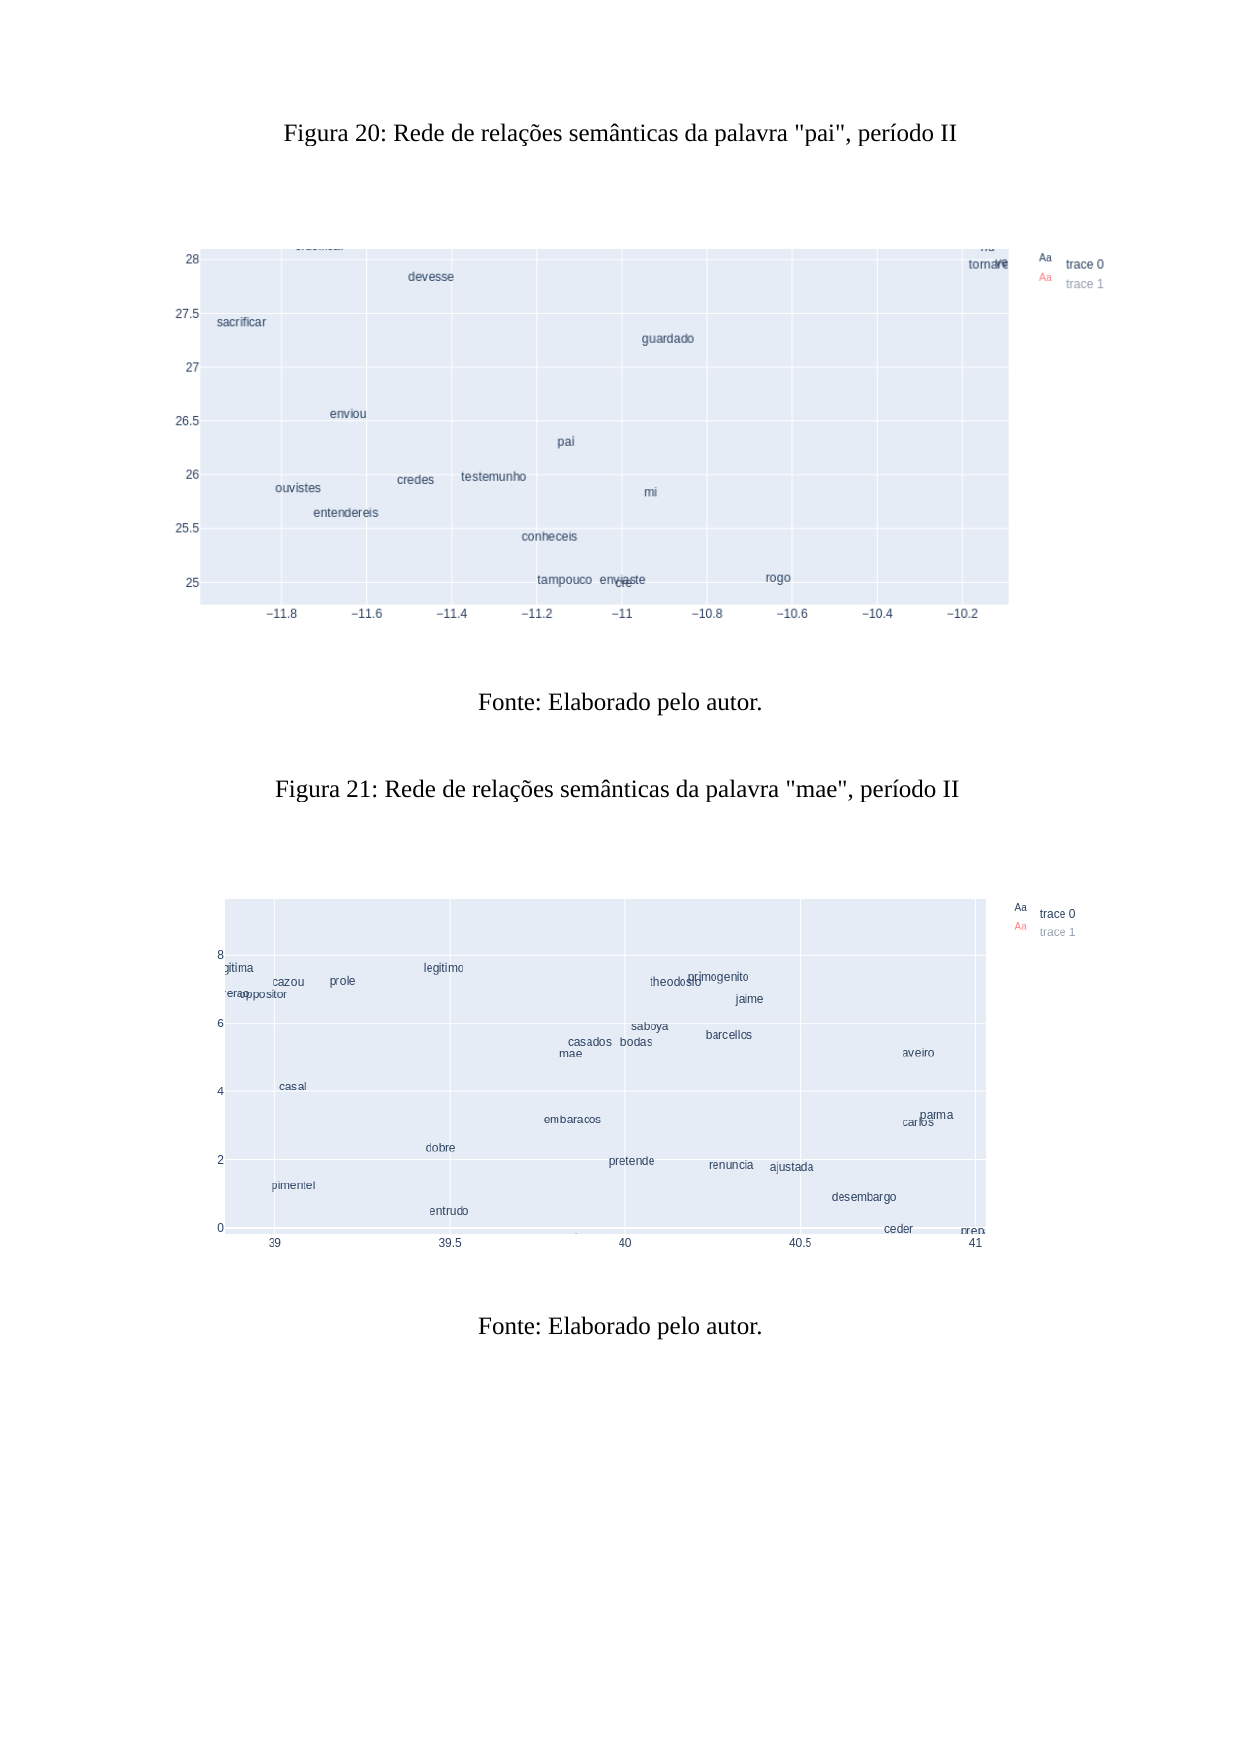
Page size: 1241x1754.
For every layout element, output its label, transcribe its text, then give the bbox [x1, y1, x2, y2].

text Fonte: Elaborado pelo autor. [148, 1311, 1093, 1340]
text Figura 20: Rede de relações semânticas da palavra "pai", período II [118, 118, 1122, 146]
picture [147, 802, 1093, 1311]
text Figura 21: Rede de relações semânticas da palavra "mae", período II [148, 774, 1093, 802]
picture [118, 146, 1123, 687]
text Fonte: Elaborado pelo autor. [118, 687, 1122, 716]
